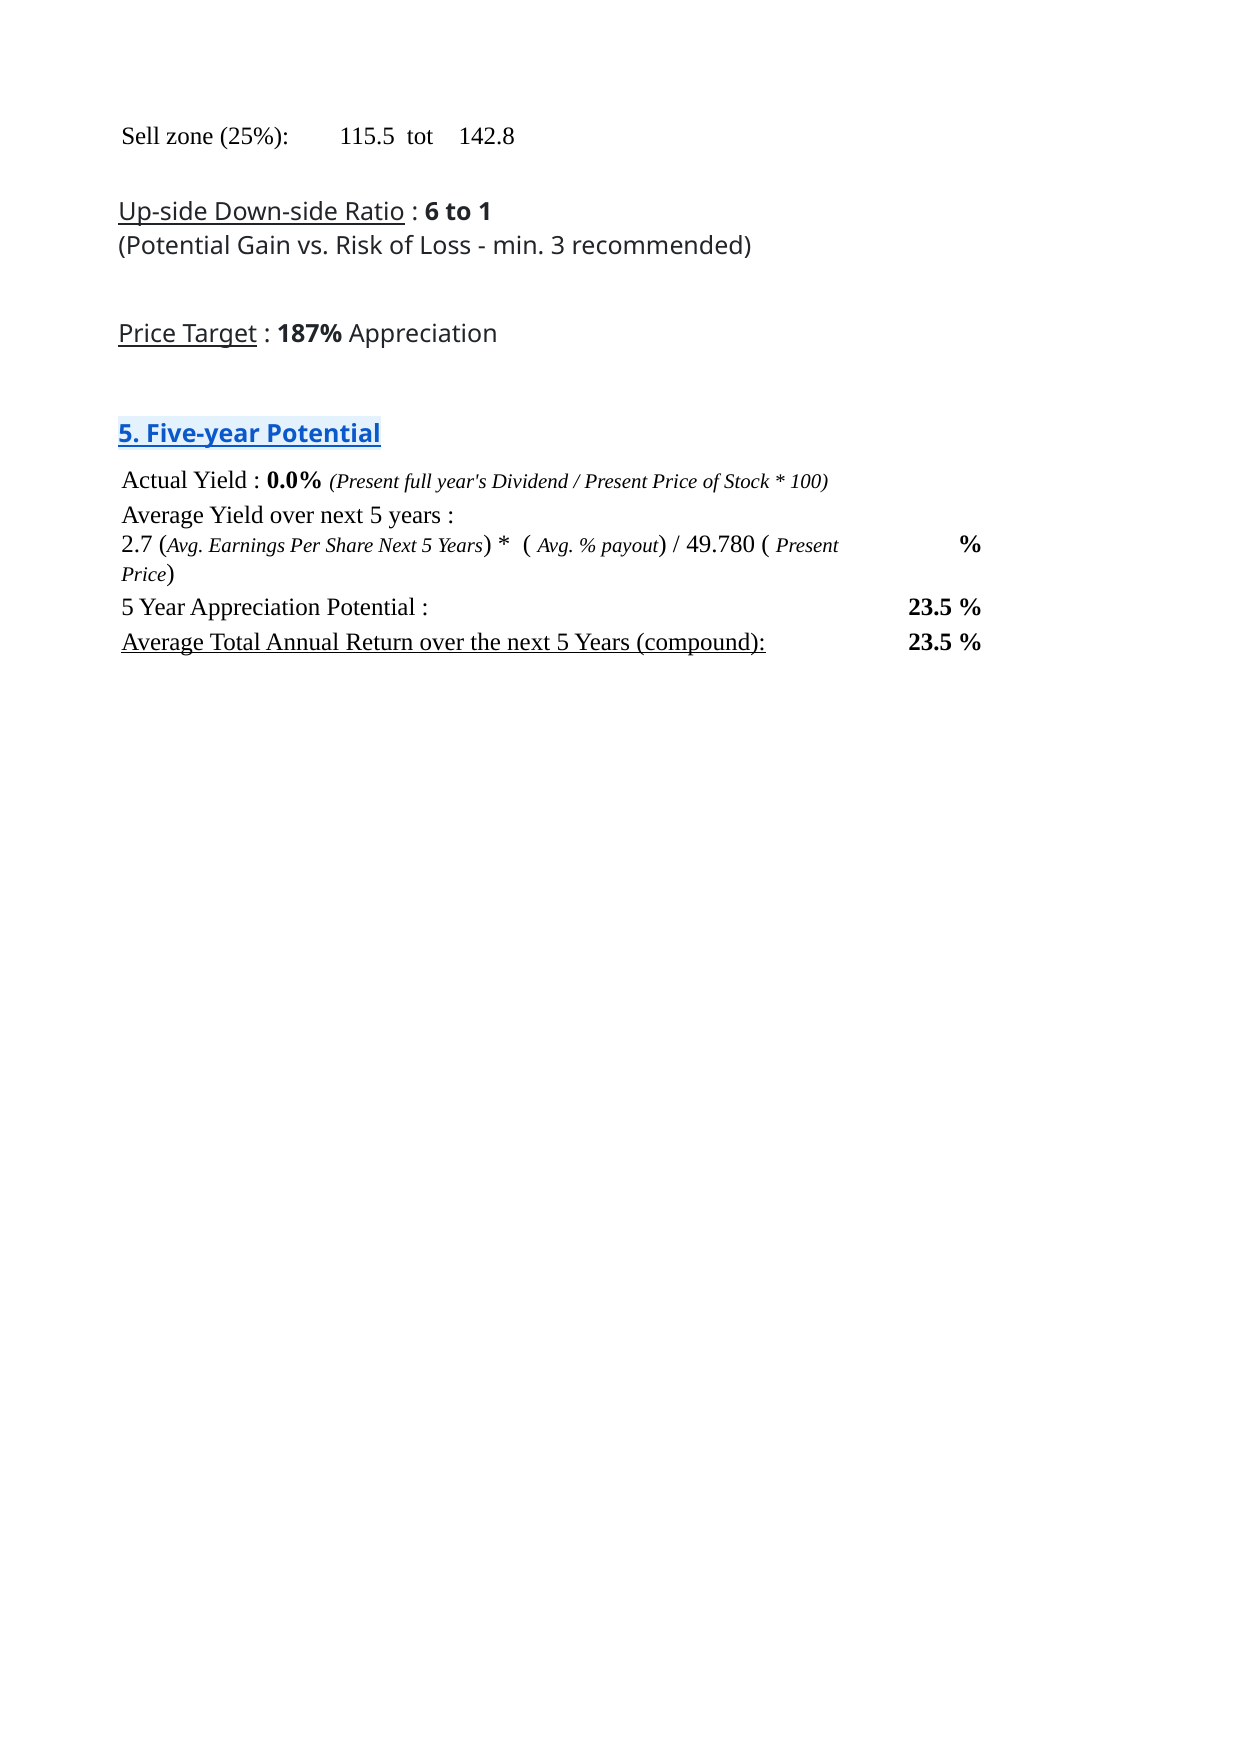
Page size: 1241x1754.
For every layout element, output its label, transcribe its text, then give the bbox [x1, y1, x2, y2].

table_cell [900, 497, 955, 589]
table_header [900, 463, 955, 497]
subtitle 5. Five-year Potential [118, 416, 1122, 450]
table_cell % [955, 497, 995, 589]
table_cell Sell zone (25%): [118, 118, 331, 153]
table_header [955, 463, 995, 497]
text Price Target : 187% Appreciation [118, 316, 1122, 350]
table_cell % [955, 589, 995, 624]
table_cell 23.5 [900, 624, 955, 658]
table_cell Average Yield over next 5 years : 2.7 (Avg. Earnings Per Share Next 5 Years) * ( Avg. % payout) / 49.780 ( Present Price) [118, 497, 900, 589]
table_cell 115.5 [331, 118, 397, 153]
table_cell tot [398, 118, 447, 153]
text Up-side Down-side Ratio : 6 to 1 (Potential Gain vs. Risk of Loss - min. 3 recommended) [118, 194, 1122, 262]
table_header Actual Yield : 0.0% (Present full year's Dividend / Present Price of Stock * 100) [118, 463, 900, 497]
table_cell Average Total Annual Return over the next 5 Years (compound): [118, 624, 900, 658]
table_cell 5 Year Appreciation Potential : [118, 589, 900, 624]
table_cell 142.8 [447, 118, 517, 153]
table_cell 23.5 [900, 589, 955, 624]
table_cell % [955, 624, 995, 658]
